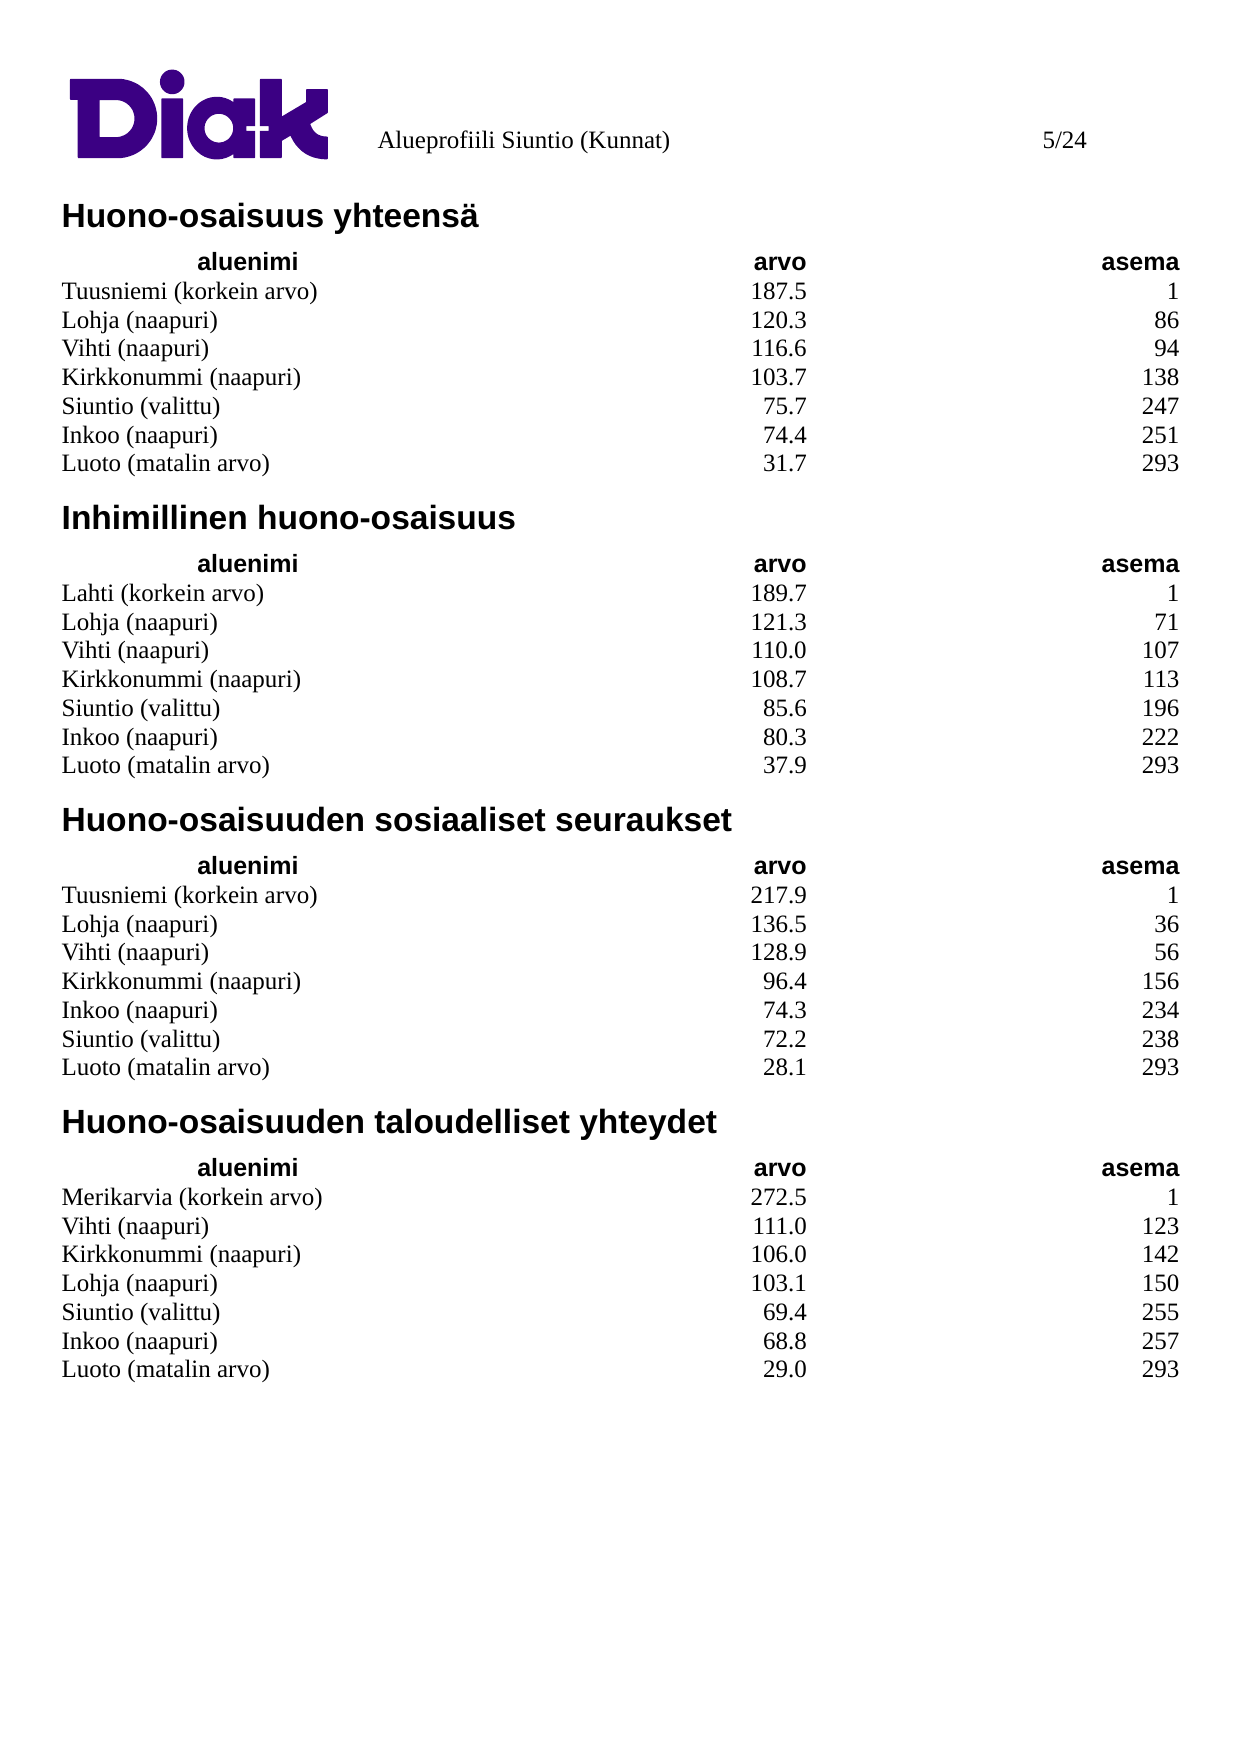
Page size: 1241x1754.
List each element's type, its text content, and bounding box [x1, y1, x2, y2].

table_cell Lohja (naapuri) [61, 607, 434, 636]
table_header asema [806, 549, 1179, 578]
table_cell Kirkkonummi (naapuri) [61, 362, 434, 391]
table_cell 187.5 [434, 276, 806, 305]
table_cell 293 [806, 1053, 1179, 1081]
table_cell Vihti (naapuri) [61, 334, 434, 362]
table_cell Kirkkonummi (naapuri) [61, 1240, 434, 1268]
table_cell 37.9 [434, 751, 806, 779]
table_header arvo [434, 851, 806, 880]
table_cell 238 [806, 1024, 1179, 1052]
table_header aluenimi [61, 851, 434, 880]
table_cell 113 [806, 664, 1179, 693]
table_cell 251 [806, 420, 1179, 448]
table_cell 107 [806, 636, 1179, 664]
table_cell Luoto (matalin arvo) [61, 1355, 434, 1383]
table_cell 94 [806, 334, 1179, 362]
table_cell 69.4 [434, 1297, 806, 1326]
table_cell Tuusniemi (korkein arvo) [61, 880, 434, 909]
table_cell 136.5 [434, 909, 806, 937]
table_header asema [806, 851, 1179, 880]
subtitle Huono-osaisuus yhteensä [61, 196, 1179, 235]
table_cell Lahti (korkein arvo) [61, 578, 434, 607]
table_cell 293 [806, 1355, 1179, 1383]
table_cell Kirkkonummi (naapuri) [61, 664, 434, 693]
table_cell Tuusniemi (korkein arvo) [61, 276, 434, 305]
table_cell Inkoo (naapuri) [61, 420, 434, 448]
subtitle Huono-osaisuuden sosiaaliset seuraukset [61, 800, 1179, 839]
table_cell Lohja (naapuri) [61, 909, 434, 937]
table_header aluenimi [61, 549, 434, 578]
table_header aluenimi [61, 247, 434, 276]
table_cell Lohja (naapuri) [61, 1268, 434, 1297]
table_cell 1 [806, 276, 1179, 305]
table_cell 96.4 [434, 966, 806, 995]
table_cell 150 [806, 1268, 1179, 1297]
table_cell Siuntio (valittu) [61, 391, 434, 420]
table_cell 106.0 [434, 1240, 806, 1268]
table_header arvo [434, 1153, 806, 1182]
table_header arvo [434, 549, 806, 578]
table_cell 121.3 [434, 607, 806, 636]
table_cell 74.3 [434, 995, 806, 1024]
table_cell 234 [806, 995, 1179, 1024]
table_cell 36 [806, 909, 1179, 937]
table_cell 247 [806, 391, 1179, 420]
table_cell Luoto (matalin arvo) [61, 1053, 434, 1081]
table_header aluenimi [61, 1153, 434, 1182]
table_cell 86 [806, 305, 1179, 333]
table_header arvo [434, 247, 806, 276]
subtitle Inhimillinen huono-osaisuus [61, 498, 1179, 537]
table_cell 111.0 [434, 1211, 806, 1239]
table_cell 1 [806, 578, 1179, 607]
table_cell Inkoo (naapuri) [61, 722, 434, 751]
subtitle Huono-osaisuuden taloudelliset yhteydet [61, 1102, 1179, 1141]
table_cell Lohja (naapuri) [61, 305, 434, 333]
table_cell 71 [806, 607, 1179, 636]
table_cell 28.1 [434, 1053, 806, 1081]
table_cell 103.1 [434, 1268, 806, 1297]
table_cell 29.0 [434, 1355, 806, 1383]
table_cell 1 [806, 1182, 1179, 1211]
table_cell 217.9 [434, 880, 806, 909]
table_cell 85.6 [434, 693, 806, 722]
table_cell Siuntio (valittu) [61, 1297, 434, 1326]
table_cell 156 [806, 966, 1179, 995]
table_cell Vihti (naapuri) [61, 636, 434, 664]
table_cell 142 [806, 1240, 1179, 1268]
table_cell 116.6 [434, 334, 806, 362]
table_cell 128.9 [434, 938, 806, 966]
table_cell 293 [806, 751, 1179, 779]
table_cell 255 [806, 1297, 1179, 1326]
table_header asema [806, 247, 1179, 276]
table_cell Inkoo (naapuri) [61, 995, 434, 1024]
table_cell 189.7 [434, 578, 806, 607]
table_cell 120.3 [434, 305, 806, 333]
table_cell Kirkkonummi (naapuri) [61, 966, 434, 995]
table_cell Luoto (matalin arvo) [61, 449, 434, 477]
table_cell 257 [806, 1326, 1179, 1354]
table_cell Vihti (naapuri) [61, 938, 434, 966]
table_cell Luoto (matalin arvo) [61, 751, 434, 779]
table_cell 56 [806, 938, 1179, 966]
table_cell 74.4 [434, 420, 806, 448]
table_cell 72.2 [434, 1024, 806, 1052]
table_cell Inkoo (naapuri) [61, 1326, 434, 1354]
table_cell Merikarvia (korkein arvo) [61, 1182, 434, 1211]
table_cell 196 [806, 693, 1179, 722]
table_cell 110.0 [434, 636, 806, 664]
table_cell 123 [806, 1211, 1179, 1239]
table_cell Siuntio (valittu) [61, 693, 434, 722]
table_cell 103.7 [434, 362, 806, 391]
table_cell Vihti (naapuri) [61, 1211, 434, 1239]
table_header asema [806, 1153, 1179, 1182]
table_cell 222 [806, 722, 1179, 751]
table_cell 31.7 [434, 449, 806, 477]
table_cell 272.5 [434, 1182, 806, 1211]
table_cell 138 [806, 362, 1179, 391]
table_cell 293 [806, 449, 1179, 477]
table_cell 1 [806, 880, 1179, 909]
table_cell 108.7 [434, 664, 806, 693]
table_cell 68.8 [434, 1326, 806, 1354]
table_cell 75.7 [434, 391, 806, 420]
table_cell Siuntio (valittu) [61, 1024, 434, 1052]
table_cell 80.3 [434, 722, 806, 751]
